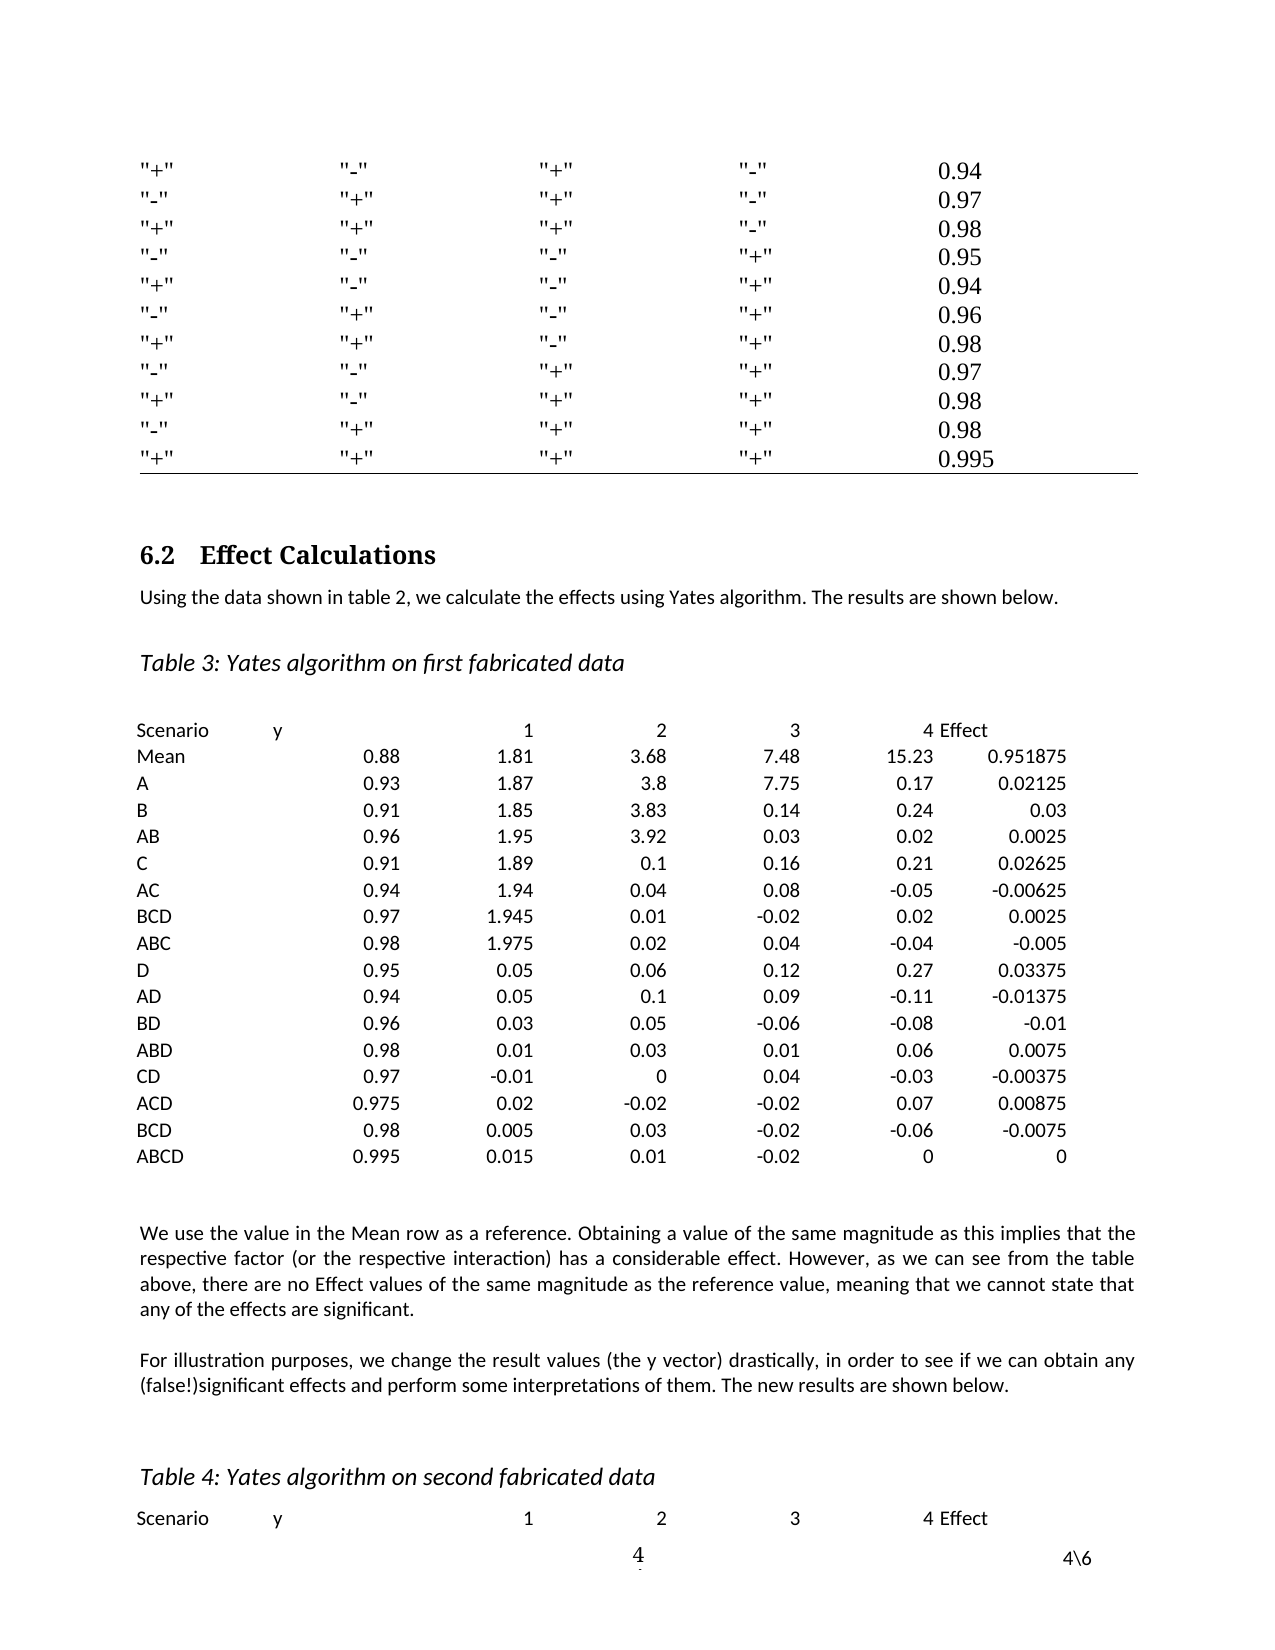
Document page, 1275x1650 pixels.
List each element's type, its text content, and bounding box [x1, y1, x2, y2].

table_cell 0.21 [803, 849, 936, 876]
table_header 3 [670, 716, 803, 742]
table_cell 0.27 [803, 956, 936, 982]
table_header 4 [803, 716, 936, 742]
table_cell "-" [339, 386, 539, 415]
table_cell AB [133, 823, 270, 849]
table_cell 0.995 [270, 1143, 403, 1169]
table_cell "+" [738, 271, 938, 300]
table_cell 0.16 [670, 849, 803, 876]
table_cell 0.93 [270, 769, 403, 796]
table_cell 3.68 [536, 743, 670, 769]
table_cell 0.0025 [936, 823, 1070, 849]
table_cell 0.98 [938, 415, 1137, 444]
table_cell "+" [140, 156, 339, 185]
table_cell "+" [539, 386, 738, 415]
table_cell 0.97 [938, 358, 1137, 386]
table_cell 0.03 [403, 1009, 536, 1036]
table_header 1 [403, 1504, 536, 1531]
table_cell 0 [936, 1143, 1070, 1169]
table_cell -0.05 [803, 876, 936, 902]
table_cell "+" [738, 415, 938, 444]
table_cell 0.06 [803, 1036, 936, 1062]
table_cell 0.01 [670, 1036, 803, 1062]
table_cell -0.02 [670, 1143, 803, 1169]
table_cell "-" [339, 271, 539, 300]
table_cell 3.8 [536, 769, 670, 796]
table_cell "-" [140, 300, 339, 329]
table_cell 0.1 [536, 849, 670, 876]
table_cell 0.98 [938, 214, 1137, 242]
text Table 3: Yates algorithm on first fabricated data [139, 647, 1137, 678]
table_cell 0.04 [670, 929, 803, 956]
table_cell 0.06 [536, 956, 670, 982]
table_cell 0.94 [270, 983, 403, 1009]
table_cell 0.02 [536, 929, 670, 956]
table_cell -0.11 [803, 983, 936, 1009]
table_cell 1.945 [403, 903, 536, 929]
table_cell -0.06 [803, 1116, 936, 1142]
table_cell 0.03 [536, 1116, 670, 1142]
table_cell ABCD [133, 1143, 270, 1169]
table_cell -0.02 [670, 1089, 803, 1116]
table_cell "+" [539, 156, 738, 185]
table_cell -0.01375 [936, 983, 1070, 1009]
table_cell 0.02 [803, 823, 936, 849]
table_cell 0.98 [270, 929, 403, 956]
table_cell 0 [803, 1143, 936, 1169]
table_cell 0.951875 [936, 743, 1070, 769]
table_cell 0.005 [403, 1116, 536, 1142]
table_cell "-" [140, 243, 339, 271]
table_cell BCD [133, 903, 270, 929]
table_cell D [133, 956, 270, 982]
table_cell 0.03375 [936, 956, 1070, 982]
table_cell 1.89 [403, 849, 536, 876]
table_cell 0 [536, 1063, 670, 1089]
table_cell 0.01 [536, 1143, 670, 1169]
table_cell -0.00375 [936, 1063, 1070, 1089]
table_cell "-" [539, 300, 738, 329]
table_cell AC [133, 876, 270, 902]
table_cell 1.81 [403, 743, 536, 769]
table_cell AD [133, 983, 270, 1009]
table_cell 0.04 [536, 876, 670, 902]
table_cell -0.06 [670, 1009, 803, 1036]
table_cell 1.87 [403, 769, 536, 796]
table_cell "+" [539, 415, 738, 444]
table_cell "+" [738, 243, 938, 271]
table_cell 0.88 [270, 743, 403, 769]
table_cell A [133, 769, 270, 796]
text Using the data shown in table 2, we calculate the effects using Yates algorithm. The results are shown below. [139, 584, 1137, 609]
table_cell 1.94 [403, 876, 536, 902]
table_cell 0.02125 [936, 769, 1070, 796]
text For illustration purposes, we change the result values (the y vector) drastically, in order to see if we can obtain any (false!)significant effects and perform some interpretations of them. The new results are shown below. [139, 1347, 1137, 1398]
table_cell -0.03 [803, 1063, 936, 1089]
table_cell "+" [140, 329, 339, 357]
table_cell "+" [140, 214, 339, 242]
table_cell 0.94 [270, 876, 403, 902]
table_cell "-" [738, 156, 938, 185]
table_cell "+" [539, 358, 738, 386]
table_cell -0.01 [936, 1009, 1070, 1036]
table_cell 0.03 [536, 1036, 670, 1062]
table_header y [270, 1504, 403, 1531]
table_cell "-" [539, 329, 738, 357]
table_cell 0.98 [270, 1036, 403, 1062]
table_cell 0.98 [938, 386, 1137, 415]
table_header Effect [936, 1504, 1070, 1531]
table_cell 0.08 [670, 876, 803, 902]
table_header 3 [670, 1504, 803, 1531]
table_cell ABC [133, 929, 270, 956]
table_cell "+" [140, 444, 339, 472]
table_cell "+" [339, 300, 539, 329]
table_cell 1.95 [403, 823, 536, 849]
table_cell BCD [133, 1116, 270, 1142]
table_cell -0.02 [670, 1116, 803, 1142]
table_cell 0.96 [270, 1009, 403, 1036]
table_cell "+" [539, 185, 738, 214]
table_cell 0.0075 [936, 1036, 1070, 1062]
subtitle Effect Calculations [139, 537, 1137, 571]
table_cell 0.00875 [936, 1089, 1070, 1116]
table_cell 7.75 [670, 769, 803, 796]
text We use the value in the Mean row as a reference. Obtaining a value of the same magnitude as this implies that the respective factor (or the respective interaction) has a considerable effect. However, as we can see from the table above, there are no Effect values of the same magnitude as the reference value, meaning that we cannot state that any of the effects are significant. [139, 1220, 1137, 1322]
table_cell 0.09 [670, 983, 803, 1009]
table_cell 0.01 [536, 903, 670, 929]
table_cell "-" [738, 185, 938, 214]
table_cell 0.05 [536, 1009, 670, 1036]
table_cell CD [133, 1063, 270, 1089]
table_cell 0.02 [403, 1089, 536, 1116]
text Table 4: Yates algorithm on second fabricated data [139, 1461, 1137, 1492]
table_cell "+" [339, 185, 539, 214]
table_cell -0.08 [803, 1009, 936, 1036]
table_cell ACD [133, 1089, 270, 1116]
table_cell 3.83 [536, 796, 670, 822]
table_cell B [133, 796, 270, 822]
table_cell -0.005 [936, 929, 1070, 956]
table_cell 15.23 [803, 743, 936, 769]
table_cell C [133, 849, 270, 876]
table_cell -0.02 [536, 1089, 670, 1116]
table_cell "+" [738, 329, 938, 357]
table_cell 0.98 [938, 329, 1137, 357]
table_cell "-" [140, 358, 339, 386]
table_cell 0.94 [938, 271, 1137, 300]
table_cell 0.14 [670, 796, 803, 822]
table_cell 0.12 [670, 956, 803, 982]
table_cell ABD [133, 1036, 270, 1062]
table_header Scenario [133, 716, 270, 742]
table_cell "-" [339, 358, 539, 386]
table_cell BD [133, 1009, 270, 1036]
table_cell 0.17 [803, 769, 936, 796]
table_cell "-" [140, 185, 339, 214]
table_cell Mean [133, 743, 270, 769]
table_cell "-" [339, 156, 539, 185]
table_cell "+" [539, 214, 738, 242]
table_cell 0.02625 [936, 849, 1070, 876]
table_cell "-" [539, 271, 738, 300]
table_cell 0.96 [938, 300, 1137, 329]
table_cell 7.48 [670, 743, 803, 769]
table_cell "+" [738, 444, 938, 472]
table_cell "-" [738, 214, 938, 242]
table_cell -0.04 [803, 929, 936, 956]
table_cell "+" [339, 329, 539, 357]
table_header 2 [536, 716, 670, 742]
table_cell 1.85 [403, 796, 536, 822]
table_cell 0.05 [403, 956, 536, 982]
table_cell "-" [140, 415, 339, 444]
table_cell "+" [339, 444, 539, 472]
table_cell "+" [339, 214, 539, 242]
table_cell 0.95 [270, 956, 403, 982]
table_header Effect [936, 716, 1070, 742]
table_cell -0.00625 [936, 876, 1070, 902]
table_cell "-" [339, 243, 539, 271]
table_cell 1.975 [403, 929, 536, 956]
table_cell 0.03 [936, 796, 1070, 822]
table_cell 0.1 [536, 983, 670, 1009]
table_cell 0.04 [670, 1063, 803, 1089]
table_cell "+" [339, 415, 539, 444]
table_cell "+" [738, 386, 938, 415]
table_cell "-" [539, 243, 738, 271]
table_cell 0.97 [270, 903, 403, 929]
table_header 2 [536, 1504, 670, 1531]
table_cell "+" [539, 444, 738, 472]
table_header 1 [403, 716, 536, 742]
table_cell "+" [140, 271, 339, 300]
table_cell 0.995 [938, 444, 1137, 472]
table_cell 0.03 [670, 823, 803, 849]
table_header Scenario [133, 1504, 270, 1531]
table_header y [270, 716, 403, 742]
table_cell 0.95 [938, 243, 1137, 271]
table_cell 0.96 [270, 823, 403, 849]
table_cell 0.97 [938, 185, 1137, 214]
table_cell 0.0025 [936, 903, 1070, 929]
table_cell 0.01 [403, 1036, 536, 1062]
table_cell 0.975 [270, 1089, 403, 1116]
table_cell 0.97 [270, 1063, 403, 1089]
table_cell 0.91 [270, 849, 403, 876]
table_header 4 [803, 1504, 936, 1531]
table_cell 0.07 [803, 1089, 936, 1116]
table_cell 0.94 [938, 156, 1137, 185]
table_cell 0.05 [403, 983, 536, 1009]
table_cell 0.015 [403, 1143, 536, 1169]
table_cell "+" [738, 358, 938, 386]
table_cell "+" [140, 386, 339, 415]
table_cell "+" [738, 300, 938, 329]
table_cell -0.0075 [936, 1116, 1070, 1142]
table_cell 3.92 [536, 823, 670, 849]
table_cell 0.24 [803, 796, 936, 822]
table_cell 0.91 [270, 796, 403, 822]
table_cell -0.02 [670, 903, 803, 929]
table_cell -0.01 [403, 1063, 536, 1089]
table_cell 0.98 [270, 1116, 403, 1142]
table_cell 0.02 [803, 903, 936, 929]
